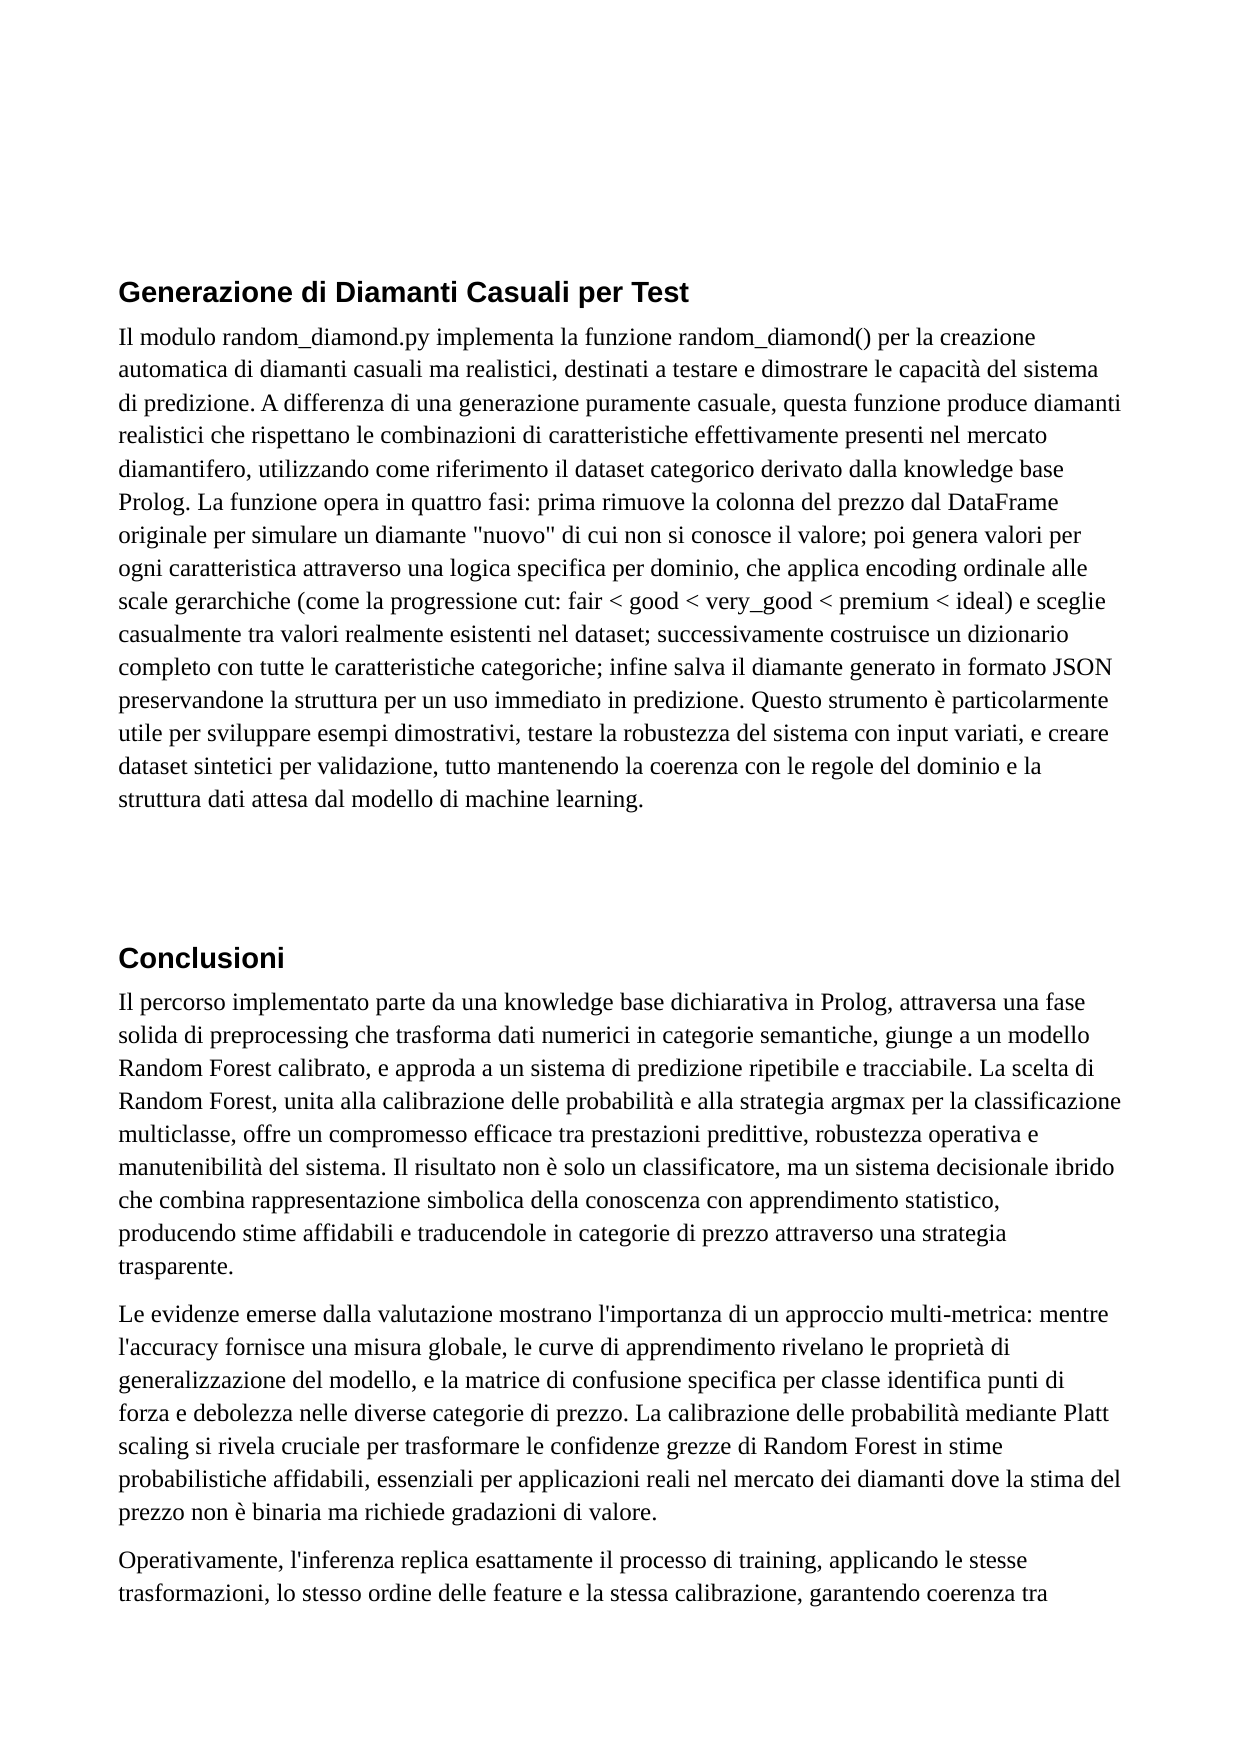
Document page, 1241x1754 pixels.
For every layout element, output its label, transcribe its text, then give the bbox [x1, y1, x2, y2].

subtitle Generazione di Diamanti Casuali per Test [118, 276, 1122, 309]
text Il modulo random_diamond.py implementa la funzione random_diamond() per la creazione automatica di diamanti casuali ma realistici, destinati a testare e dimostrare le capacità del sistema di predizione. A differenza di una generazione puramente casuale, questa funzione produce diamanti realistici che rispettano le combinazioni di caratteristiche effettivamente presenti nel mercato diamantifero, utilizzando come riferimento il dataset categorico derivato dalla knowledge base Prolog. La funzione opera in quattro fasi: prima rimuove la colonna del prezzo dal DataFrame originale per simulare un diamante "nuovo" di cui non si conosce il valore; poi genera valori per ogni caratteristica attraverso una logica specifica per dominio, che applica encoding ordinale alle scale gerarchiche (come la progressione cut: fair < good < very_good < premium < ideal) e sceglie casualmente tra valori realmente esistenti nel dataset; successivamente costruisce un dizionario completo con tutte le caratteristiche categoriche; infine salva il diamante generato in formato JSON preservandone la struttura per un uso immediato in predizione. Questo strumento è particolarmente utile per sviluppare esempi dimostrativi, testare la robustezza del sistema con input variati, e creare dataset sintetici per validazione, tutto mantenendo la coerenza con le regole del dominio e la struttura dati attesa dal modello di machine learning. [118, 322, 1122, 813]
text Le evidenze emerse dalla valutazione mostrano l'importanza di un approccio multi-metrica: mentre l'accuracy fornisce una misura globale, le curve di apprendimento rivelano le proprietà di generalizzazione del modello, e la matrice di confusione specifica per classe identifica punti di forza e debolezza nelle diverse categorie di prezzo. La calibrazione delle probabilità mediante Platt scaling si rivela cruciale per trasformare le confidenze grezze di Random Forest in stime probabilistiche affidabili, essenziali per applicazioni reali nel mercato dei diamanti dove la stima del prezzo non è binaria ma richiede gradazioni di valore. [118, 1299, 1122, 1526]
text Operativamente, l'inferenza replica esattamente il processo di training, applicando le stesse trasformazioni, lo stesso ordine delle feature e la stessa calibrazione, garantendo coerenza tra [118, 1545, 1122, 1607]
subtitle Conclusioni [118, 941, 1122, 975]
text Il percorso implementato parte da una knowledge base dichiarativa in Prolog, attraversa una fase solida di preprocessing che trasforma dati numerici in categorie semantiche, giunge a un modello Random Forest calibrato, e approda a un sistema di predizione ripetibile e tracciabile. La scelta di Random Forest, unita alla calibrazione delle probabilità e alla strategia argmax per la classificazione multiclasse, offre un compromesso efficace tra prestazioni predittive, robustezza operativa e manutenibilità del sistema. Il risultato non è solo un classificatore, ma un sistema decisionale ibrido che combina rappresentazione simbolica della conoscenza con apprendimento statistico, producendo stime affidabili e traducendole in categorie di prezzo attraverso una strategia trasparente. [118, 987, 1122, 1280]
